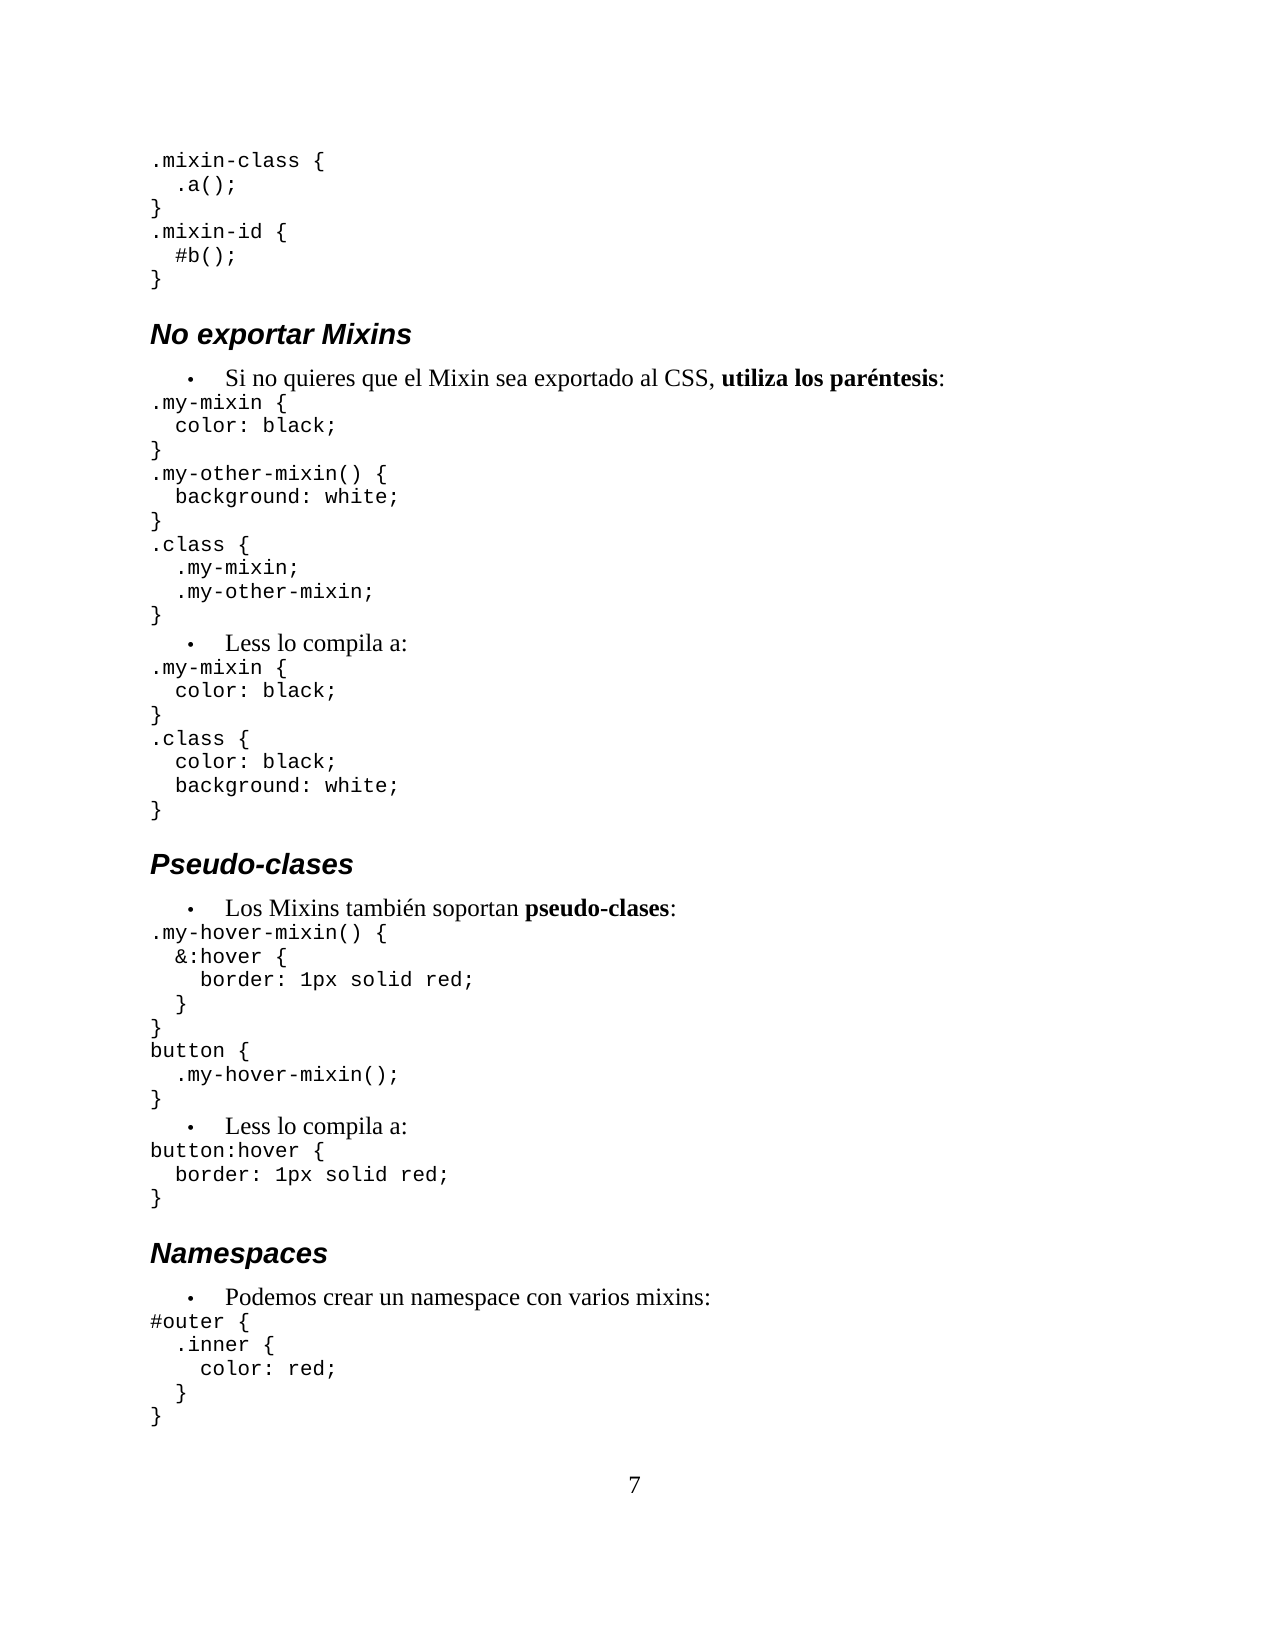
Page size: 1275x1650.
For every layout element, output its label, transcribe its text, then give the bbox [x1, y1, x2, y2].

text } [150, 510, 1125, 533]
subtitle Namespaces [150, 1236, 1125, 1269]
text .my-mixin; [150, 557, 1125, 581]
text button { [150, 1040, 1125, 1064]
text } [150, 1382, 1125, 1405]
text .my-mixin { [150, 392, 1125, 415]
text } [150, 1088, 1125, 1111]
text border: 1px solid red; [150, 1164, 1125, 1187]
text .class { [150, 728, 1125, 751]
text .mixin-class { [150, 150, 1125, 174]
subtitle Pseudo-clases [150, 847, 1125, 881]
text } [150, 439, 1125, 463]
text border: 1px solid red; [150, 969, 1125, 993]
text } [150, 799, 1125, 822]
text } [150, 1405, 1125, 1429]
text .my-other-mixin; [150, 581, 1125, 604]
text color: black; [150, 751, 1125, 775]
text .inner { [150, 1334, 1125, 1358]
list Less lo compila a: [187, 1111, 1125, 1140]
text background: white; [150, 775, 1125, 799]
text .my-hover-mixin(); [150, 1064, 1125, 1088]
text .class { [150, 533, 1125, 557]
text } [150, 1017, 1125, 1040]
text color: black; [150, 681, 1125, 704]
list Less lo compila a: [187, 628, 1125, 657]
subtitle No exportar Mixins [150, 317, 1125, 350]
text .my-mixin { [150, 657, 1125, 681]
text color: red; [150, 1358, 1125, 1382]
text } [150, 197, 1125, 221]
text button:hover { [150, 1140, 1125, 1164]
text } [150, 704, 1125, 728]
text background: white; [150, 486, 1125, 510]
text } [150, 1187, 1125, 1211]
text #b(); [150, 244, 1125, 268]
list Los Mixins también soportan pseudo-clases: [187, 893, 1125, 922]
text .my-hover-mixin() { [150, 922, 1125, 946]
list Si no quieres que el Mixin sea exportado al CSS, utiliza los paréntesis: [187, 363, 1125, 392]
text .my-other-mixin() { [150, 463, 1125, 486]
text } [150, 268, 1125, 292]
text } [150, 604, 1125, 628]
text &:hover { [150, 946, 1125, 969]
text color: black; [150, 415, 1125, 439]
text .mixin-id { [150, 221, 1125, 244]
text #outer { [150, 1311, 1125, 1334]
text .a(); [150, 174, 1125, 197]
text } [150, 993, 1125, 1017]
list Podemos crear un namespace con varios mixins: [187, 1282, 1125, 1311]
